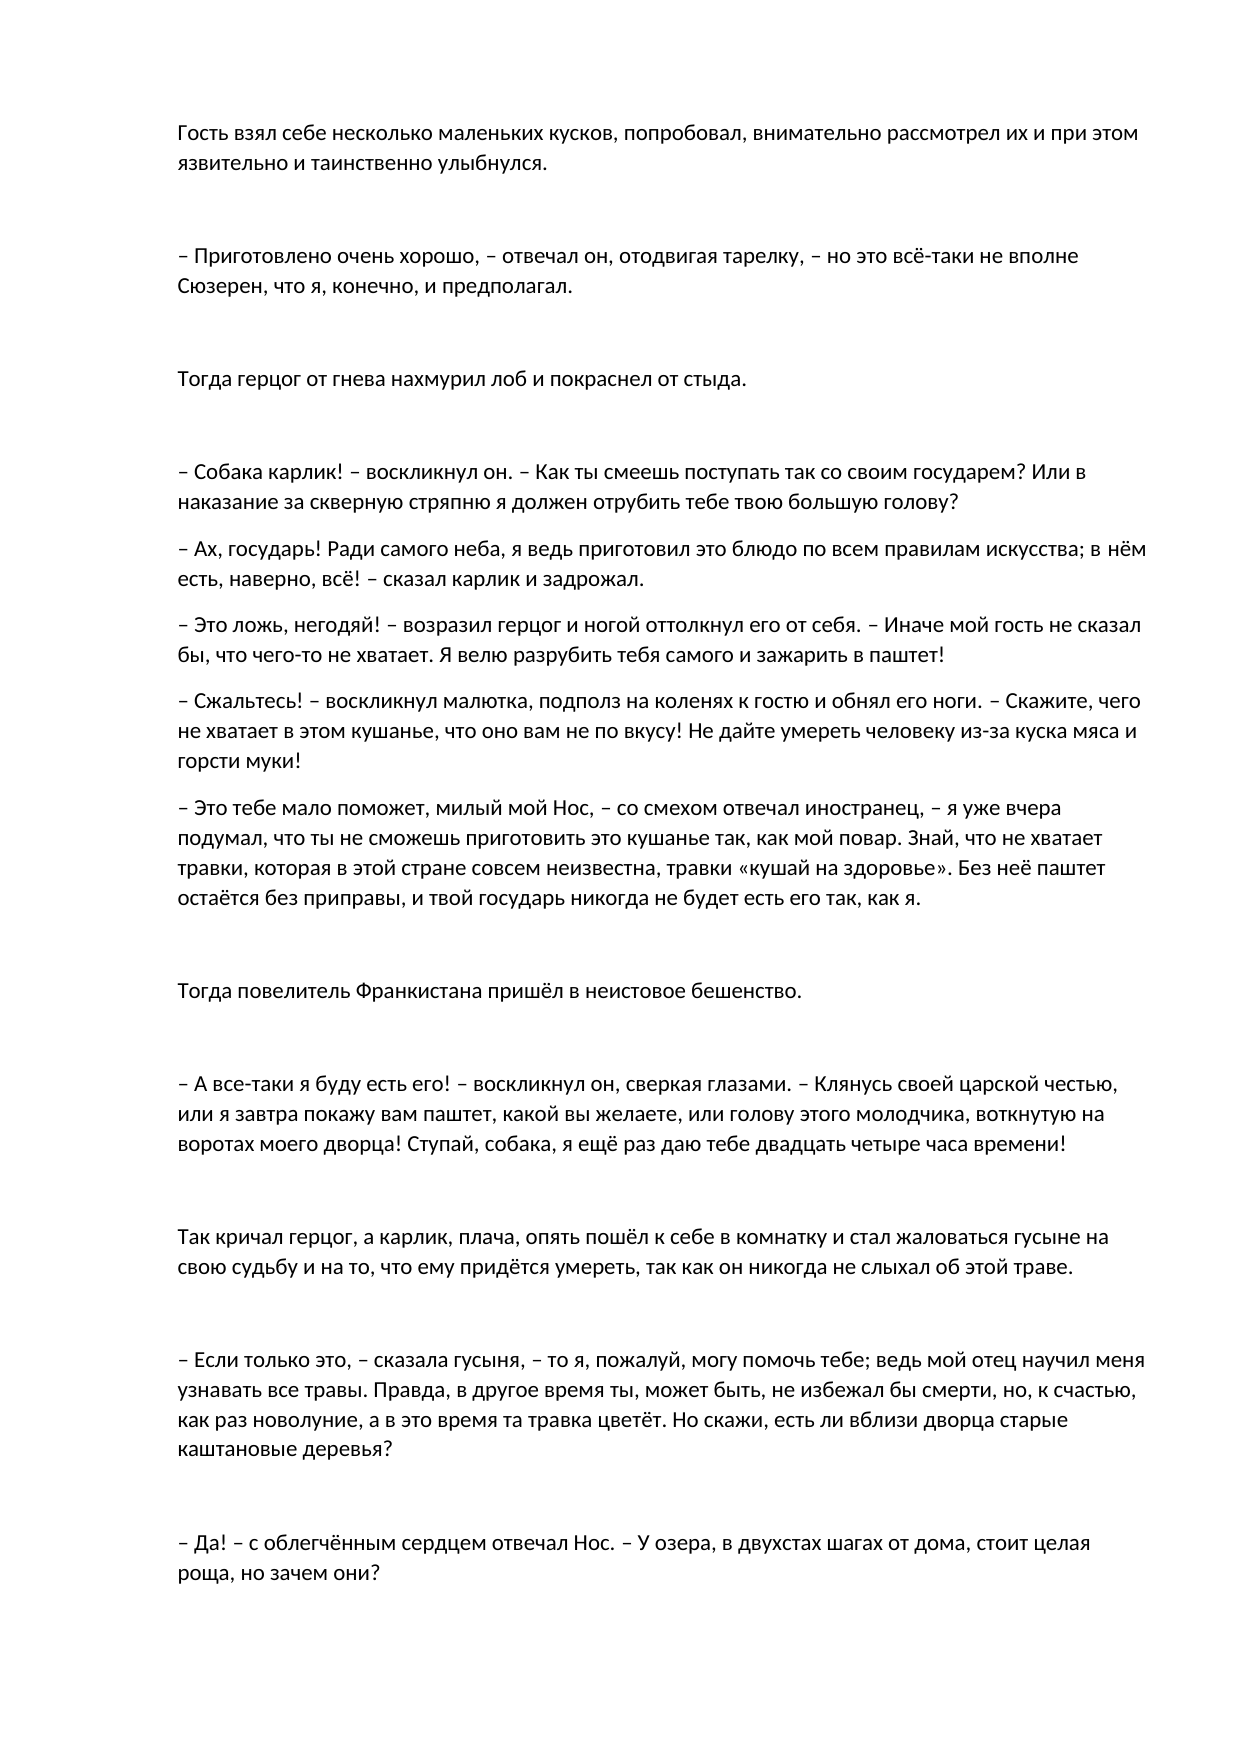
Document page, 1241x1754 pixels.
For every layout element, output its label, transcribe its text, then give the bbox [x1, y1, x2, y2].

text – А все-таки я буду есть его! – воскликнул он, сверкая глазами. – Клянусь своей царской честью, или я завтра покажу вам паштет, какой вы желаете, или голову этого молодчика, воткнутую на воротах моего дворца! Ступай, собака, я ещё раз даю тебе двадцать четыре часа времени! [177, 1069, 1152, 1157]
text – Сжальтесь! – воскликнул малютка, подполз на коленях к гостю и обнял его ноги. – Скажите, чего не хватает в этом кушанье, что оно вам не по вкусу! Не дайте умереть человеку из-за куска мяса и горсти муки! [177, 687, 1152, 774]
text – Это тебе мало поможет, милый мой Нос, – со смехом отвечал иностранец, – я уже вчера подумал, что ты не сможешь приготовить это кушанье так, как мой повар. Знай, что не хватает травки, которая в этой стране совсем неизвестна, травки «кушай на здоровье». Без неё паштет остаётся без приправы, и твой государь никогда не будет есть его так, как я. [177, 793, 1152, 911]
text Гость взял себе несколько маленьких кусков, попробовал, внимательно рассмотрел их и при этом язвительно и таинственно улыбнулся. [177, 118, 1152, 176]
text – Если только это, – сказала гусыня, – то я, пожалуй, могу помочь тебе; ведь мой отец научил меня узнавать все травы. Правда, в другое время ты, может быть, не избежал бы смерти, но, к счастью, как раз новолуние, а в это время та травка цветёт. Но скажи, есть ли вблизи дворца старые каштановые деревья? [177, 1345, 1152, 1463]
text – Приготовлено очень хорошо, – отвечал он, отодвигая тарелку, – но это всё-таки не вполне Сюзерен, что я, конечно, и предполагал. [177, 241, 1152, 299]
text Тогда повелитель Франкистана пришёл в неистовое бешенство. [177, 976, 1152, 1004]
text – Это ложь, негодяй! – возразил герцог и ногой оттолкнул его от себя. – Иначе мой гость не сказал бы, что чего-то не хватает. Я велю разрубить тебя самого и зажарить в паштет! [177, 610, 1152, 668]
text – Собака карлик! – воскликнул он. – Как ты смеешь поступать так со своим государем? Или в наказание за скверную стряпню я должен отрубить тебе твою большую голову? [177, 457, 1152, 515]
text Тогда герцог от гнева нахмурил лоб и покраснел от стыда. [177, 364, 1152, 392]
text Так кричал герцог, а карлик, плача, опять пошёл к себе в комнатку и стал жаловаться гусыне на свою судьбу и на то, что ему придётся умереть, так как он никогда не слыхал об этой траве. [177, 1222, 1152, 1280]
text – Ах, государь! Ради самого неба, я ведь приготовил это блюдо по всем правилам искусства; в нём есть, наверно, всё! – сказал карлик и задрожал. [177, 534, 1152, 592]
text – Да! – с облегчённым сердцем отвечал Нос. – У озера, в двухстах шагах от дома, стоит целая роща, но зачем они? [177, 1528, 1152, 1586]
